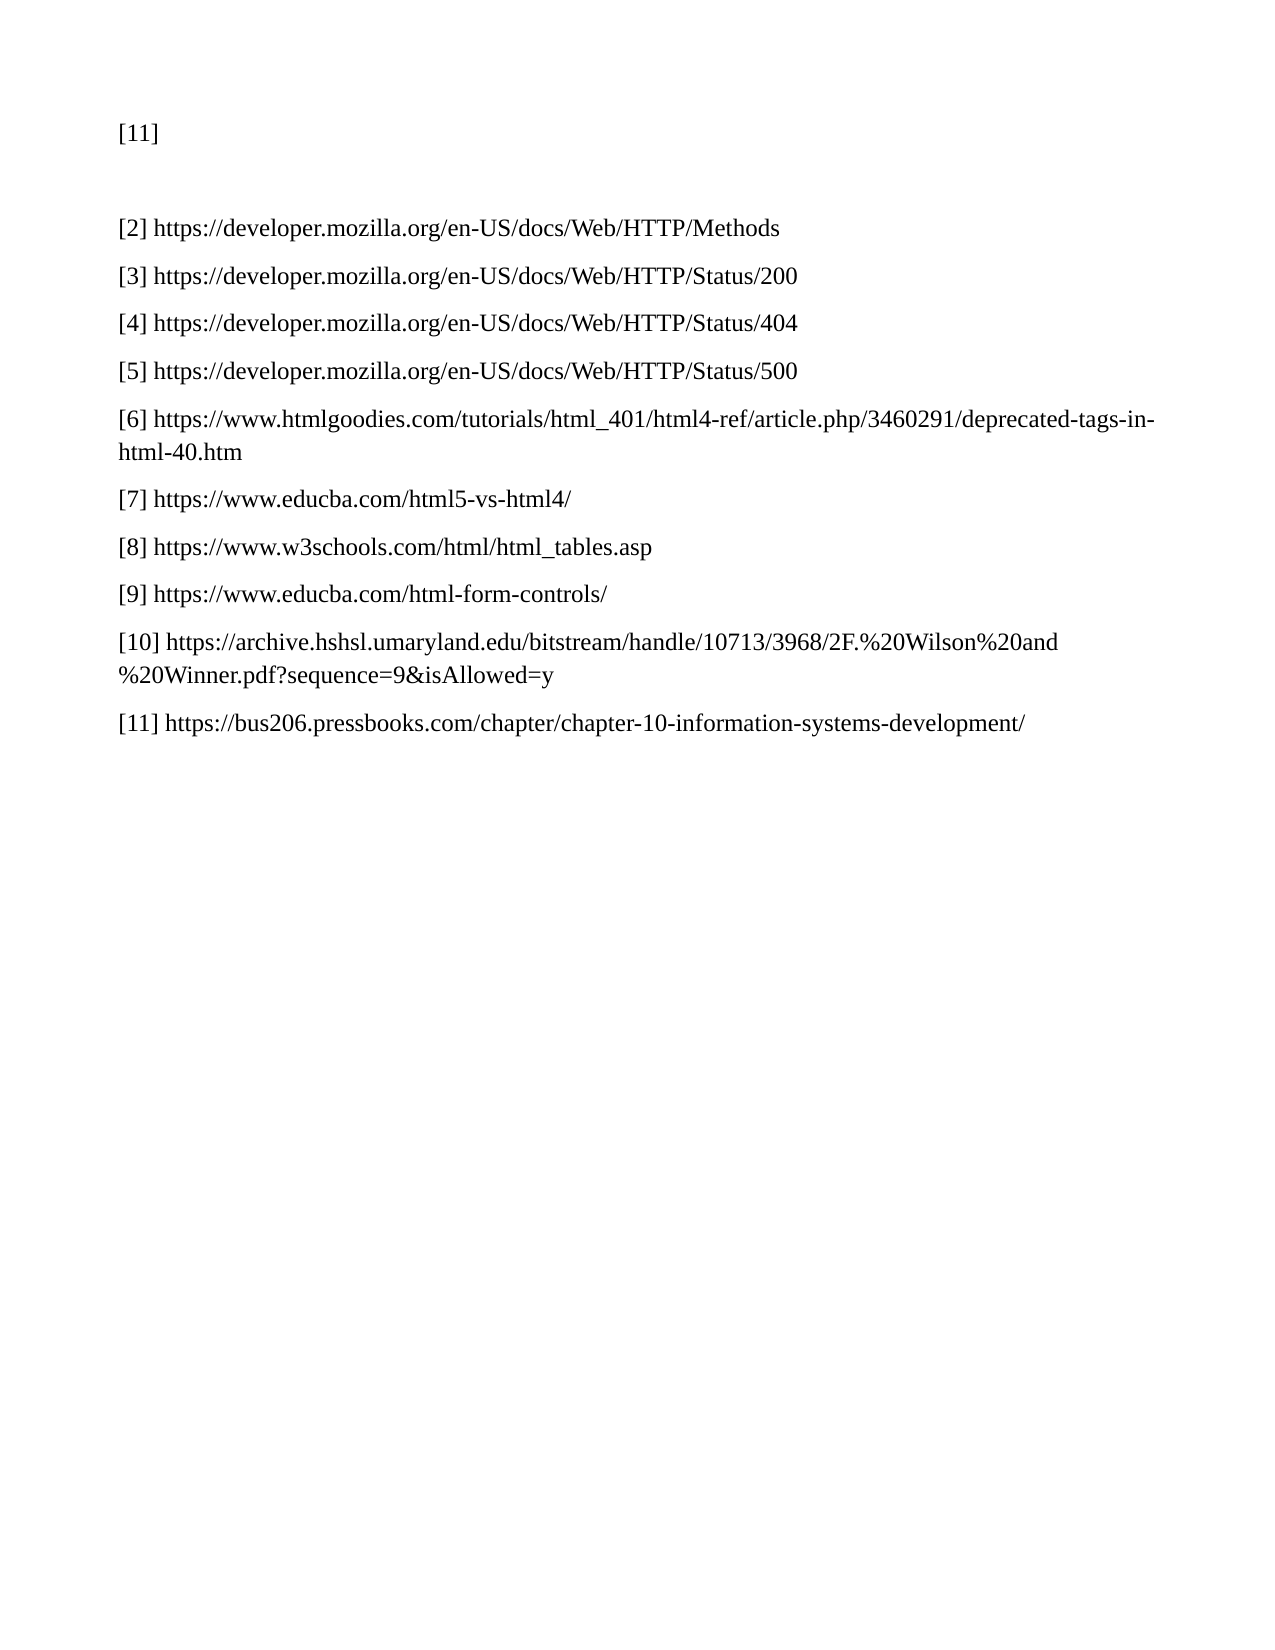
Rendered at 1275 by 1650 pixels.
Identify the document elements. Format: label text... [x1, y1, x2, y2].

text [9] https://www.educba.com/html-form-controls/ [118, 579, 1157, 608]
text [7] https://www.educba.com/html5-vs-html4/ [118, 484, 1157, 513]
text [3] https://developer.mozilla.org/en-US/docs/Web/HTTP/Status/200 [118, 261, 1157, 290]
text [4] https://developer.mozilla.org/en-US/docs/Web/HTTP/Status/404 [118, 308, 1157, 337]
text [11] [118, 118, 1157, 147]
text [11] https://bus206.pressbooks.com/chapter/chapter-10-information-systems-development/ [118, 708, 1157, 737]
text [5] https://developer.mozilla.org/en-US/docs/Web/HTTP/Status/500 [118, 356, 1157, 385]
text [8] https://www.w3schools.com/html/html_tables.asp [118, 532, 1157, 561]
text [2] https://developer.mozilla.org/en-US/docs/Web/HTTP/Methods [118, 213, 1157, 242]
text [10] https://archive.hshsl.umaryland.edu/bitstream/handle/10713/3968/2F.%20Wilson%20and%20Winner.pdf?sequence=9&isAllowed=y [118, 627, 1157, 689]
text [6] https://www.htmlgoodies.com/tutorials/html_401/html4-ref/article.php/3460291/deprecated-tags-in-html-40.htm [118, 404, 1157, 466]
